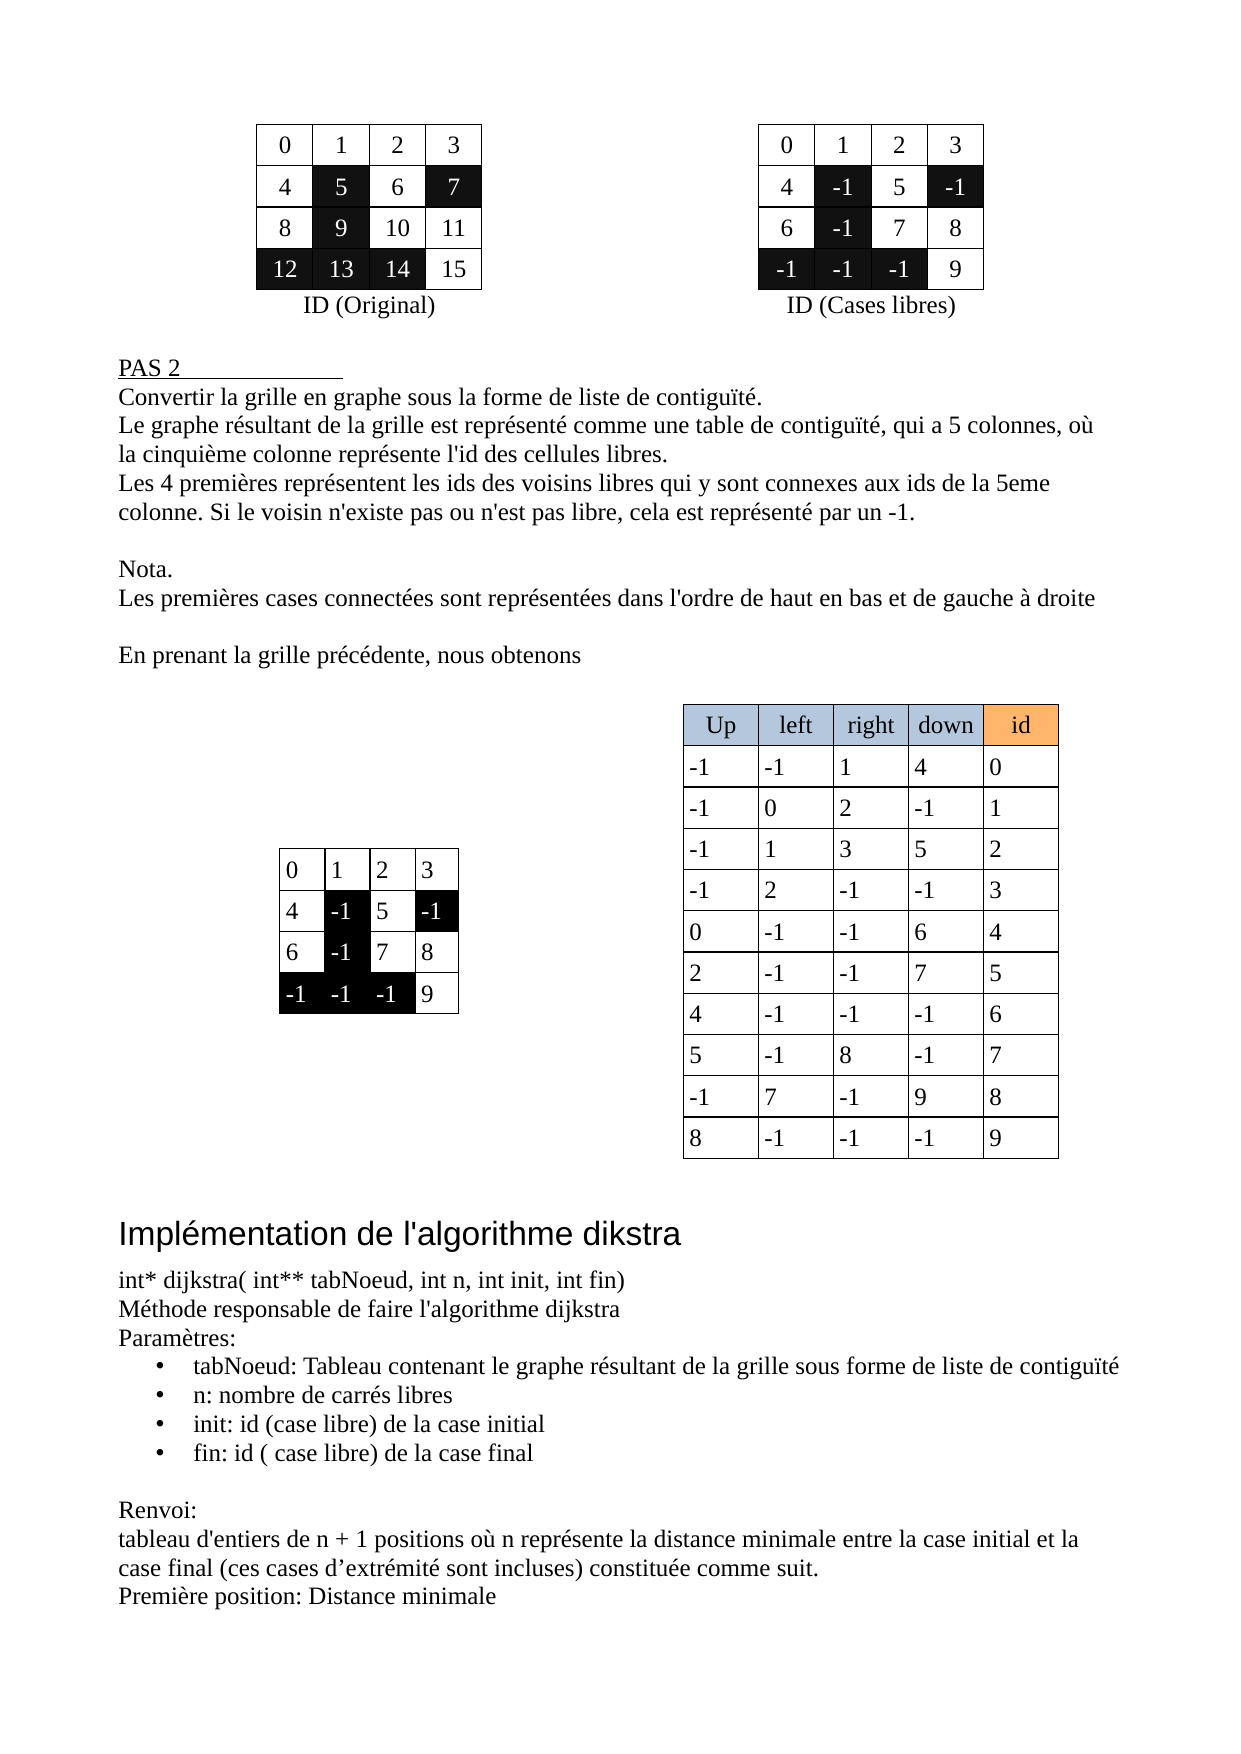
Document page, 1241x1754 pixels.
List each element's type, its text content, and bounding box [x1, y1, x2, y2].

table_cell -1 [759, 911, 833, 951]
table_cell 0 [759, 788, 833, 828]
table_cell -1 [909, 1118, 983, 1158]
table_cell -1 [326, 932, 369, 972]
table_cell -1 [909, 788, 983, 828]
text Convertir la grille en graphe sous la forme de liste de contiguïté. [118, 382, 1122, 411]
table_cell -1 [815, 208, 871, 248]
table_cell -1 [326, 891, 369, 931]
table_cell 6 [370, 166, 425, 206]
table_cell -1 [834, 1118, 908, 1158]
table_cell -1 [759, 746, 833, 786]
table_cell 4 [280, 891, 324, 931]
table_cell 0 [684, 911, 758, 951]
table_cell 5 [371, 891, 415, 931]
table_cell 2 [834, 788, 908, 828]
table_cell -1 [909, 870, 983, 910]
table_cell -1 [909, 994, 983, 1034]
table_cell 8 [984, 1076, 1058, 1116]
table_cell 5 [872, 166, 927, 206]
table_cell -1 [684, 870, 758, 910]
table_cell -1 [909, 1035, 983, 1075]
table_cell 6 [984, 994, 1058, 1034]
table_cell -1 [684, 788, 758, 828]
table_cell 5 [684, 1035, 758, 1075]
table_header 0 [759, 125, 814, 165]
table_cell 6 [909, 911, 983, 951]
table_cell 4 [909, 746, 983, 786]
table_cell 14 [370, 249, 425, 289]
table_cell 3 [834, 829, 908, 869]
table_header 1 [815, 125, 871, 165]
table_header left [759, 705, 833, 745]
table_cell 9 [984, 1118, 1058, 1158]
table_cell 9 [928, 249, 983, 289]
table_header [620, 698, 1122, 1164]
table_cell 4 [684, 994, 758, 1034]
text Première position: Distance minimale [118, 1581, 1122, 1610]
table_cell 0 [984, 746, 1058, 786]
table_cell -1 [872, 249, 927, 289]
table_cell 13 [313, 249, 369, 289]
table_header 3 [928, 125, 983, 165]
table_cell 1 [759, 829, 833, 869]
table_cell -1 [684, 1076, 758, 1116]
table_header 1 [313, 125, 369, 165]
table_cell -1 [834, 953, 908, 993]
table_cell 2 [684, 953, 758, 993]
text PAS 2 [118, 353, 1122, 382]
table_cell -1 [759, 953, 833, 993]
table_cell 7 [909, 953, 983, 993]
table_cell -1 [759, 249, 814, 289]
text Paramètres: [118, 1323, 1122, 1351]
table_cell 1 [834, 746, 908, 786]
table_cell 7 [984, 1035, 1058, 1075]
table_cell 1 [984, 788, 1058, 828]
table_cell -1 [684, 746, 758, 786]
table_cell 2 [984, 829, 1058, 869]
table_cell -1 [815, 249, 871, 289]
table_cell -1 [928, 166, 983, 206]
text tableau d'entiers de n + 1 positions où n représente la distance minimale entre la case initial et la case final (ces cases d’extrémité sont incluses) constituée comme suit. [118, 1524, 1122, 1581]
table_cell 10 [370, 208, 425, 248]
table_cell -1 [759, 1118, 833, 1158]
table_cell -1 [834, 870, 908, 910]
table_cell 15 [426, 249, 481, 289]
table_cell 3 [984, 870, 1058, 910]
table_header 3 [426, 125, 481, 165]
subtitle Implémentation de l'algorithme dikstra [118, 1214, 1122, 1253]
table_header ID (Cases libres) [620, 118, 1122, 324]
table_cell 5 [313, 166, 369, 206]
table_cell -1 [416, 891, 458, 931]
table_cell 7 [872, 208, 927, 248]
text Les premières cases connectées sont représentées dans l'ordre de haut en bas et de gauche à droite [118, 583, 1122, 612]
table_cell 8 [928, 208, 983, 248]
text int* dijkstra( int** tabNoeud, int n, int init, int fin) [118, 1265, 1122, 1294]
text Les 4 premières représentent les ids des voisins libres qui y sont connexes aux ids de la 5eme colonne. Si le voisin n'existe pas ou n'est pas libre, cela est représenté par un -1. [118, 468, 1122, 526]
table_cell 9 [416, 973, 458, 1013]
table_cell 11 [426, 208, 481, 248]
table_cell -1 [815, 166, 871, 206]
table_header id [984, 705, 1058, 745]
table_header 2 [370, 125, 425, 165]
list n: nombre de carrés libres [156, 1380, 1122, 1409]
table_cell 9 [313, 208, 369, 248]
list fin: id ( case libre) de la case final [156, 1438, 1122, 1466]
table_header 3 [416, 849, 458, 889]
table_header [118, 698, 620, 1164]
text Méthode responsable de faire l'algorithme dijkstra [118, 1294, 1122, 1323]
table_header 0 [257, 125, 312, 165]
text la cinquième colonne représente l'id des cellules libres. [118, 439, 1122, 468]
table_cell 8 [834, 1035, 908, 1075]
table_header 2 [872, 125, 927, 165]
table_header 1 [326, 849, 369, 889]
table_cell -1 [834, 911, 908, 951]
table_cell 8 [257, 208, 312, 248]
table_cell 12 [257, 249, 312, 289]
table_header down [909, 705, 983, 745]
table_cell 5 [984, 953, 1058, 993]
table_cell 2 [759, 870, 833, 910]
table_header right [834, 705, 908, 745]
table_cell -1 [834, 994, 908, 1034]
table_cell 7 [426, 166, 481, 206]
table_cell 9 [909, 1076, 983, 1116]
text Le graphe résultant de la grille est représenté comme une table de contiguïté, qui a 5 colonnes, où [118, 411, 1122, 439]
table_cell 4 [984, 911, 1058, 951]
list init: id (case libre) de la case initial [156, 1409, 1122, 1438]
table_header 2 [371, 849, 415, 889]
table_header Up [684, 705, 758, 745]
text Nota. [118, 554, 1122, 583]
table_cell -1 [280, 973, 324, 1013]
table_header 0 [280, 849, 324, 889]
table_cell 5 [909, 829, 983, 869]
table_header ID (Original) [118, 118, 620, 324]
table_cell 6 [280, 932, 324, 972]
table_cell 8 [416, 932, 458, 972]
table_cell 4 [257, 166, 312, 206]
table_cell 6 [759, 208, 814, 248]
text En prenant la grille précédente, nous obtenons [118, 641, 1122, 669]
list tabNoeud: Tableau contenant le graphe résultant de la grille sous forme de liste de contiguïté [156, 1351, 1122, 1380]
table_cell 7 [371, 932, 415, 972]
text Renvoi: [118, 1495, 1122, 1524]
table_cell -1 [684, 829, 758, 869]
table_cell 4 [759, 166, 814, 206]
table_cell -1 [759, 1035, 833, 1075]
table_cell -1 [326, 973, 369, 1013]
table_cell -1 [371, 973, 415, 1013]
table_cell -1 [759, 994, 833, 1034]
table_cell 7 [759, 1076, 833, 1116]
table_cell -1 [834, 1076, 908, 1116]
table_cell 8 [684, 1118, 758, 1158]
